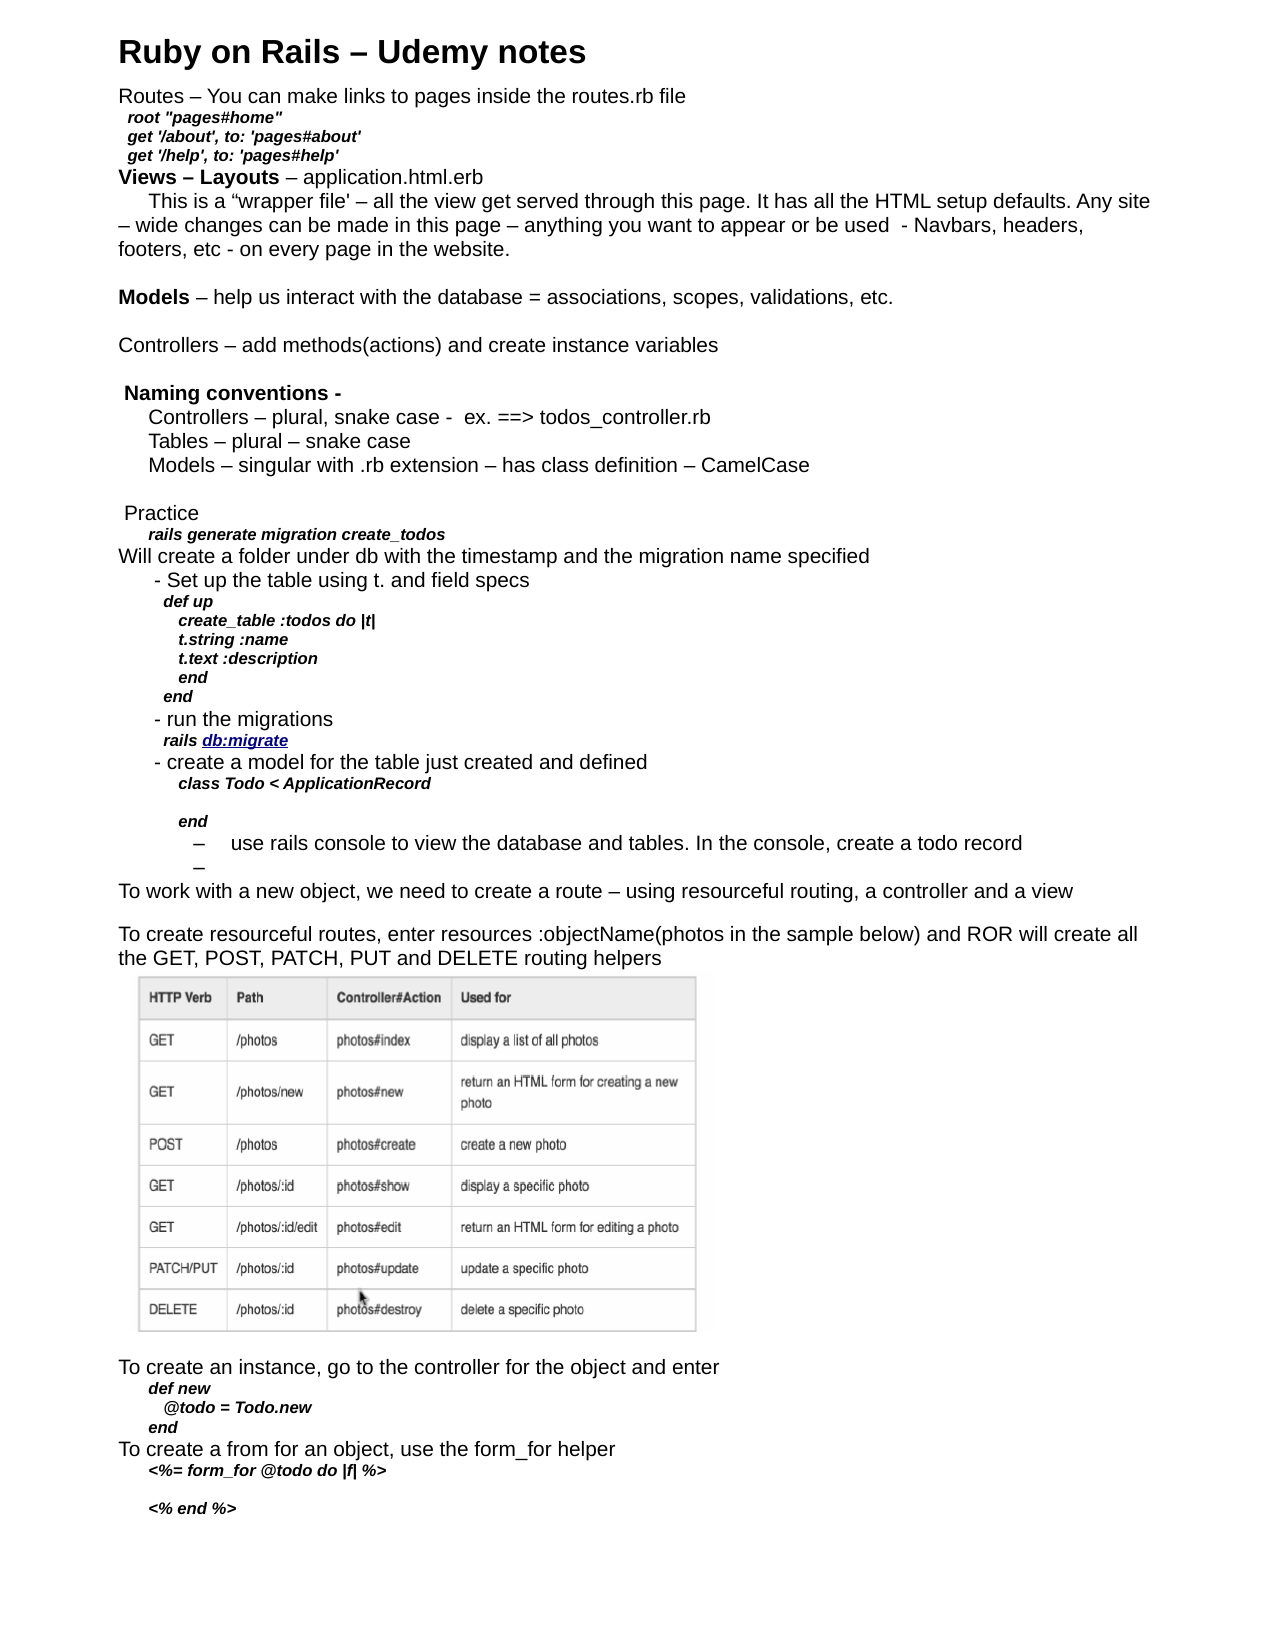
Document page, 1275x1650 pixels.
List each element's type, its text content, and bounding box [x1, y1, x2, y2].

text Views – Layouts – application.html.erb [118, 165, 1157, 189]
text This is a “wrapper file' – all the view get served through this page. It has all the HTML setup defaults. Any site – wide changes can be made in this page – anything you want to appear or be used - Navbars, headers, footers, etc - on every page in the website. [118, 189, 1157, 261]
text To create a from for an object, use the form_for helper [118, 1437, 1157, 1461]
text - run the migrations [118, 706, 1157, 730]
text Models – help us interact with the database = associations, scopes, validations, etc. [118, 285, 1157, 309]
text To create an instance, go to the controller for the object and enter [118, 1355, 1157, 1379]
text def up create_table :todos do |t| t.string :name t.text :description end end [118, 591, 1157, 706]
text To create resourceful routes, enter resources :objectName(photos in the sample below) and ROR will create all the GET, POST, PATCH, PUT and DELETE routing helpers [118, 922, 1157, 970]
text Routes – You can make links to pages inside the routes.rb file [118, 83, 1157, 107]
subtitle Ruby on Rails – Udemy notes [118, 33, 1157, 71]
text - Set up the table using t. and field specs [118, 567, 1157, 591]
text Naming conventions - [118, 381, 1157, 404]
text Tables – plural – snake case [118, 428, 1157, 452]
text def new @todo = Todo.new end [118, 1379, 1157, 1437]
list use rails console to view the database and tables. In the console, create a todo record [193, 831, 1157, 855]
text Will create a folder under db with the timestamp and the migration name specified [118, 543, 1157, 567]
text rails db:migrate [118, 730, 1157, 749]
text root "pages#home" get '/about', to: 'pages#about' get '/help', to: 'pages#help' [118, 107, 1157, 165]
text Controllers – add methods(actions) and create instance variables [118, 333, 1157, 357]
text class Todo < ApplicationRecord end [118, 773, 1157, 831]
text Controllers – plural, snake case - ex. ==> todos_controller.rb [118, 404, 1157, 428]
text Practice [118, 500, 1157, 524]
text Models – singular with .rb extension – has class definition – CamelCase [118, 452, 1157, 476]
text - create a model for the table just created and defined [118, 749, 1157, 773]
text To work with a new object, we need to create a route – using resourceful routing, a controller and a view [118, 879, 1157, 903]
text <%= form_for @todo do |f| %> <% end %> [118, 1461, 1157, 1518]
text rails generate migration create_todos [118, 524, 1157, 543]
picture [130, 970, 680, 1332]
